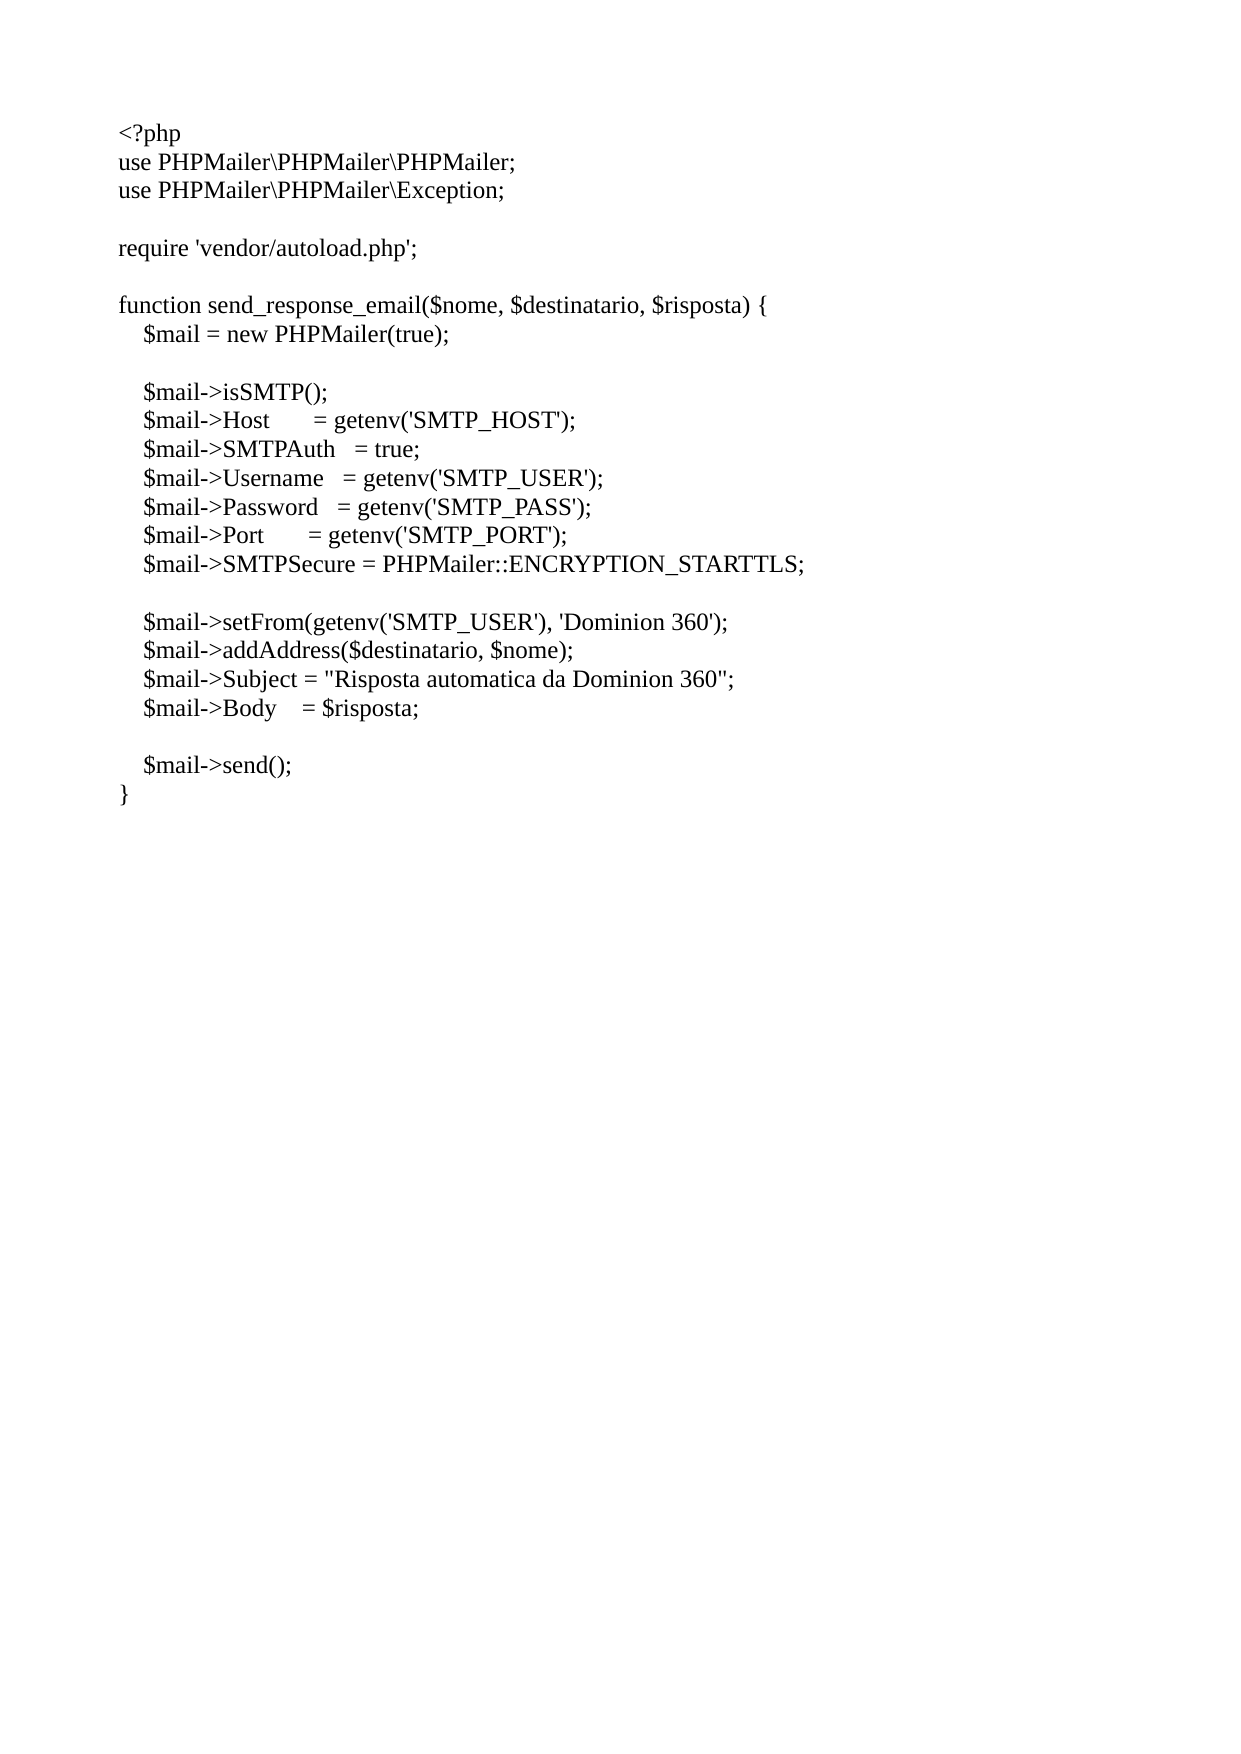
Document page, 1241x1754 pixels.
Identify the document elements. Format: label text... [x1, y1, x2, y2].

text function send_response_email($nome, $destinatario, $risposta) { [118, 291, 1122, 319]
text } [118, 779, 1122, 808]
text use PHPMailer\PHPMailer\Exception; [118, 176, 1122, 204]
text $mail->Host = getenv('SMTP_HOST'); [118, 406, 1122, 434]
text $mail->Password = getenv('SMTP_PASS'); [118, 492, 1122, 521]
text $mail->SMTPAuth = true; [118, 434, 1122, 463]
text $mail->isSMTP(); [118, 377, 1122, 406]
text $mail->SMTPSecure = PHPMailer::ENCRYPTION_STARTTLS; [118, 549, 1122, 578]
text require 'vendor/autoload.php'; [118, 233, 1122, 262]
text $mail->Port = getenv('SMTP_PORT'); [118, 521, 1122, 549]
text $mail->Subject = "Risposta automatica da Dominion 360"; [118, 664, 1122, 693]
text use PHPMailer\PHPMailer\PHPMailer; [118, 147, 1122, 176]
text $mail->send(); [118, 751, 1122, 779]
text $mail->addAddress($destinatario, $nome); [118, 636, 1122, 664]
text $mail->Username = getenv('SMTP_USER'); [118, 463, 1122, 492]
text $mail = new PHPMailer(true); [118, 319, 1122, 348]
text $mail->Body = $risposta; [118, 693, 1122, 722]
text $mail->setFrom(getenv('SMTP_USER'), 'Dominion 360'); [118, 607, 1122, 636]
text <?php [118, 118, 1122, 147]
